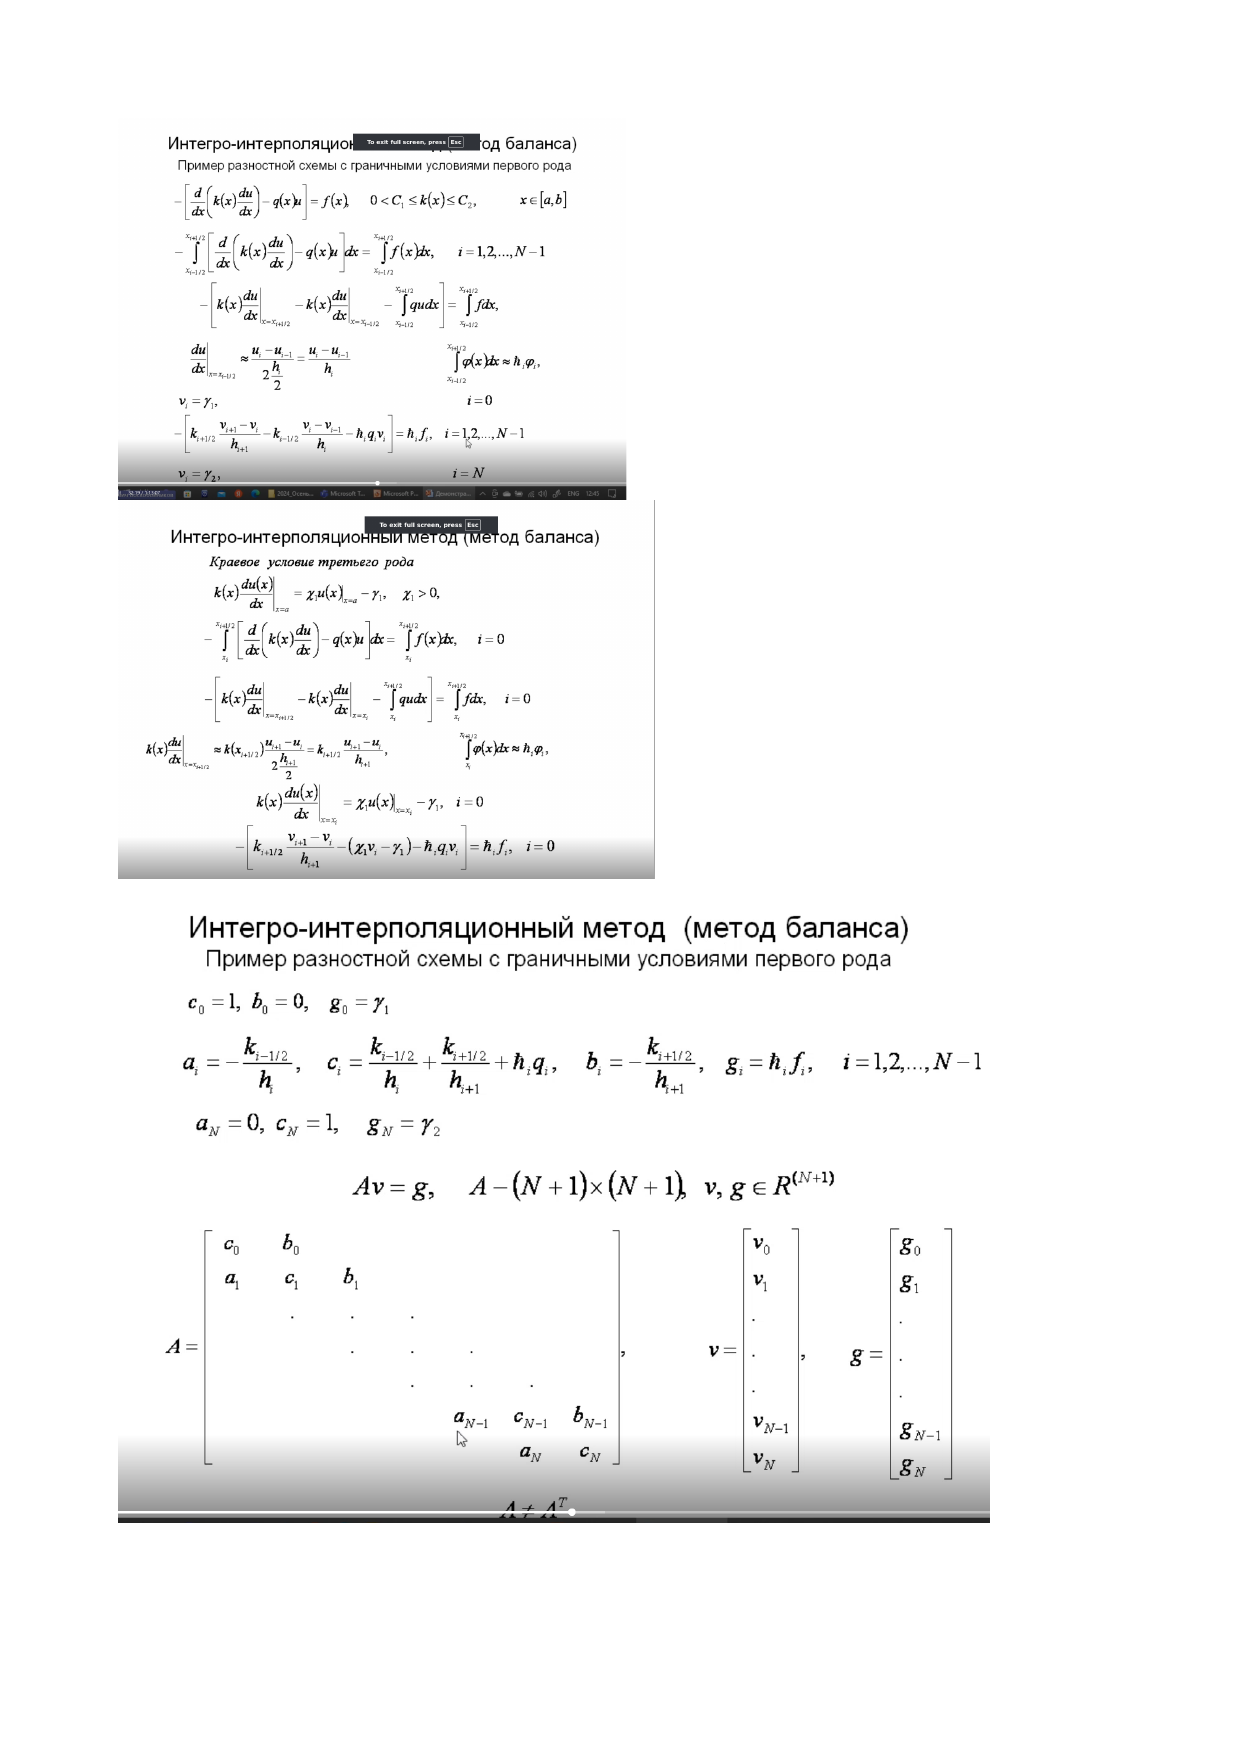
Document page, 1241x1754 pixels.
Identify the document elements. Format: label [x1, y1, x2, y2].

picture [118, 118, 990, 1523]
